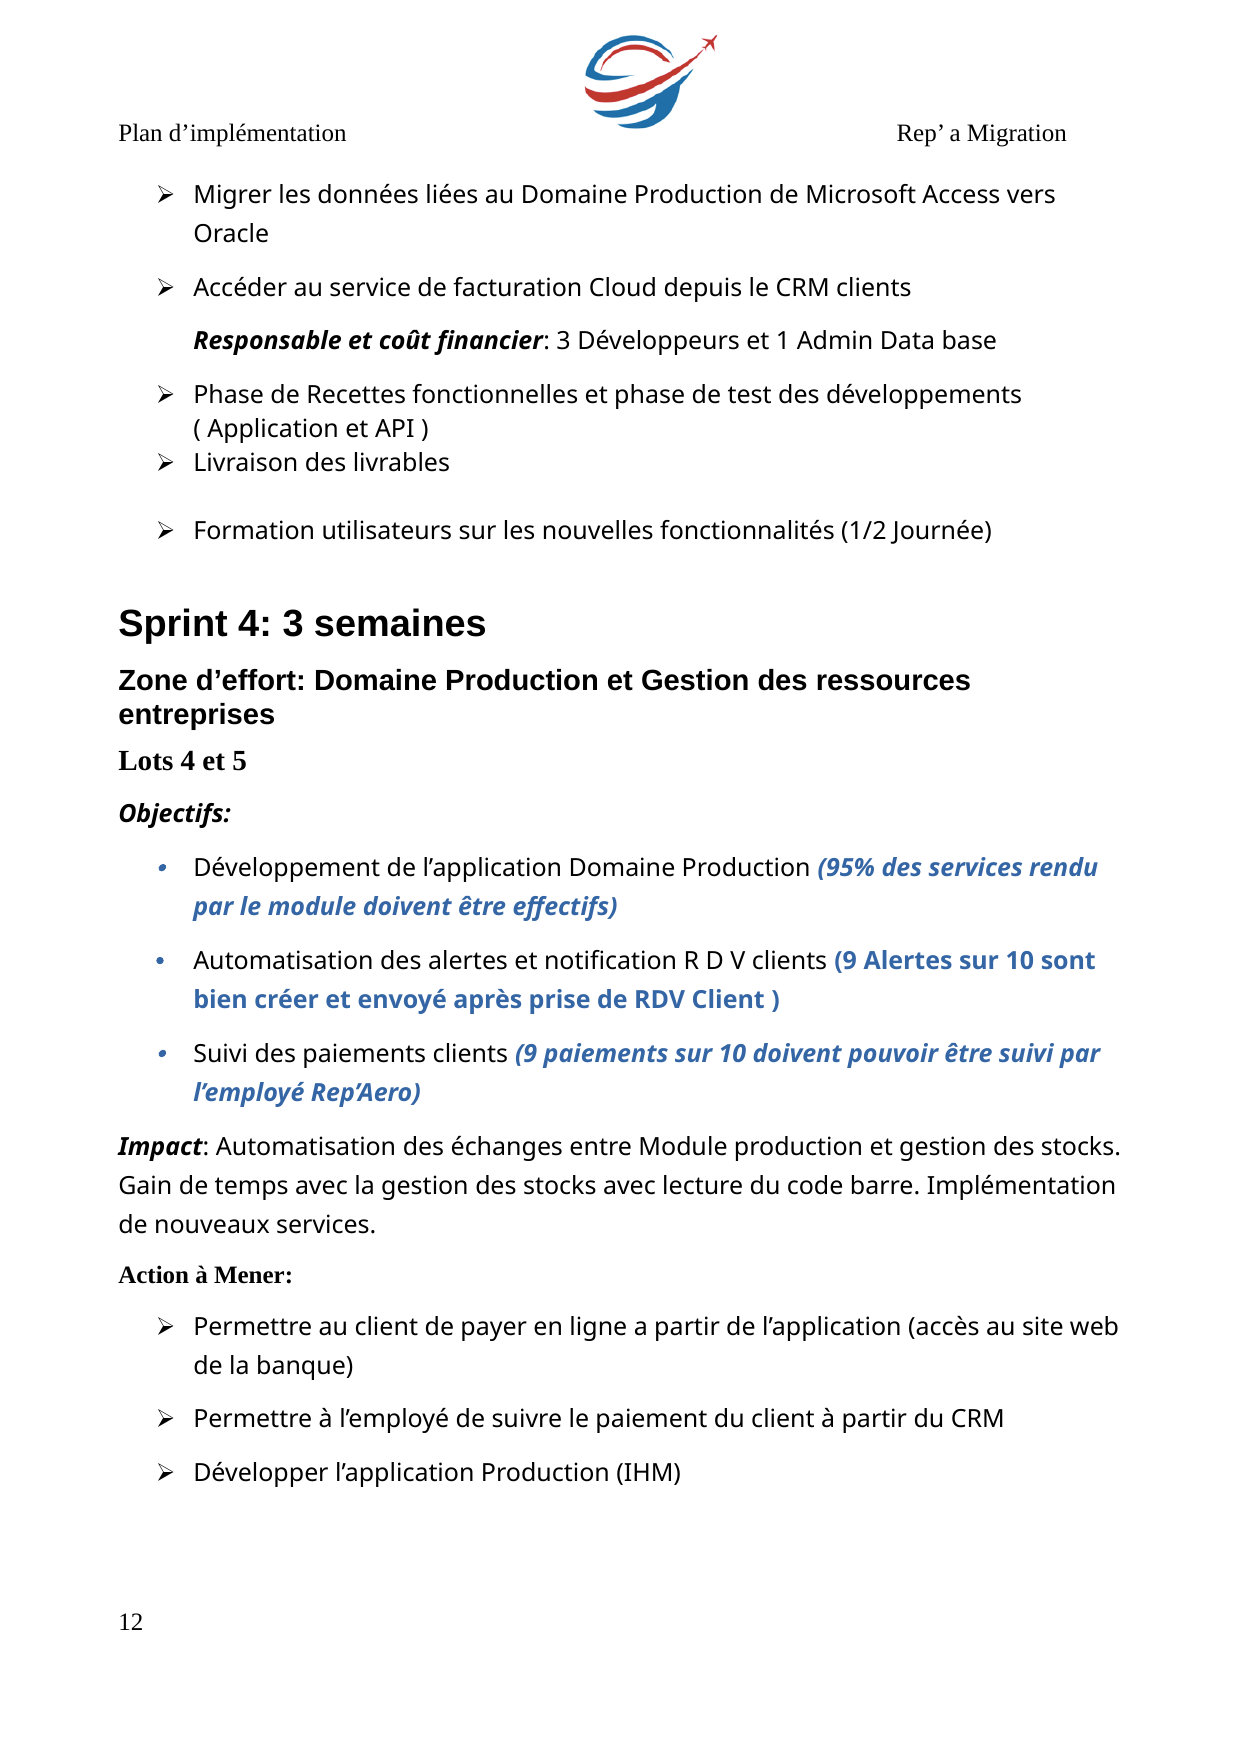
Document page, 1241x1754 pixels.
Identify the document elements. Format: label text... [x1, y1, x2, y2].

list Livraison des livrables [156, 445, 1122, 479]
list Développer l’application Production (IHM) [156, 1455, 1122, 1489]
text Action à Mener: [118, 1261, 1122, 1289]
list Responsable et coût financier: 3 Développeurs et 1 Admin Data base [156, 323, 1122, 357]
text Objectifs: [118, 796, 1122, 830]
list Développement de l’application Domaine Production (95% des services rendu par le module doivent être effectifs) [156, 850, 1122, 923]
list Permettre au client de payer en ligne a partir de l’application (accès au site web de la banque) [156, 1308, 1122, 1381]
picture [577, 14, 723, 155]
list Formation utilisateurs sur les nouvelles fonctionnalités (1/2 Journée) [156, 513, 1122, 547]
list Migrer les données liées au Domaine Production de Microsoft Access vers Oracle [156, 176, 1122, 249]
subtitle Zone d’effort: Domaine Production et Gestion des ressources entreprises [118, 663, 1122, 730]
list Phase de Recettes fonctionnelles et phase de test des développements ( Application et API ) [156, 377, 1122, 445]
text Lots 4 et 5 [118, 743, 1122, 776]
text Impact: Automatisation des échanges entre Module production et gestion des stocks. Gain de temps avec la gestion des stocks avec lecture du code barre. Implémentation de nouveaux services. [118, 1128, 1122, 1241]
list Suivi des paiements clients (9 paiements sur 10 doivent pouvoir être suivi par l’employé Rep’Aero) [156, 1036, 1122, 1109]
subtitle Sprint 4: 3 semaines [118, 601, 1122, 644]
list Accéder au service de facturation Cloud depuis le CRM clients [156, 269, 1122, 303]
list Permettre à l’employé de suivre le paiement du client à partir du CRM [156, 1401, 1122, 1435]
list Automatisation des alertes et notification R D V clients (9 Alertes sur 10 sont bien créer et envoyé après prise de RDV Client ) [156, 943, 1122, 1016]
